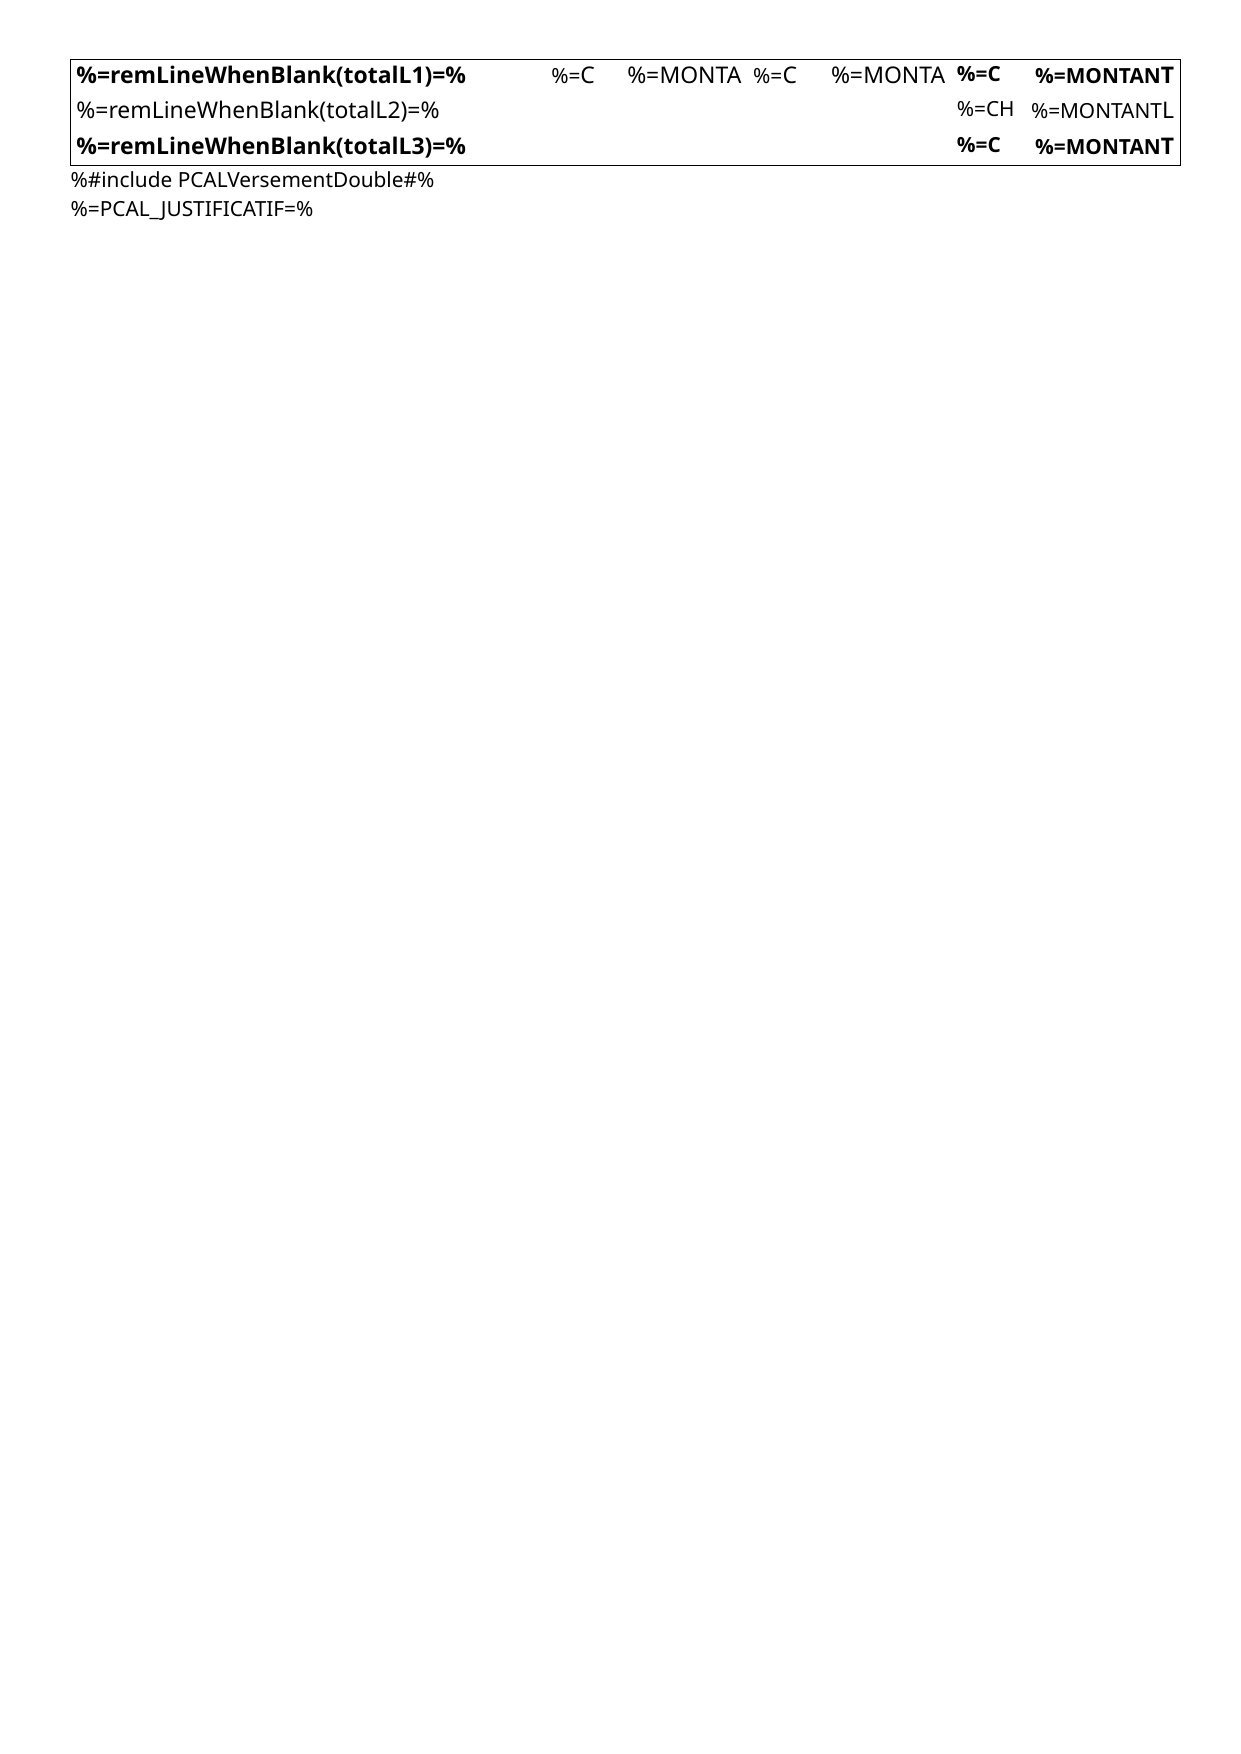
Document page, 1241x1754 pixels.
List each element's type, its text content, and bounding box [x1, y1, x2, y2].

table_cell [747, 130, 818, 165]
table_cell [545, 130, 617, 165]
table_cell %=remLineWhenBlank(totalL3)=% [71, 130, 545, 165]
table_header %=MONTANTL1_C1=% [618, 60, 747, 94]
table_cell %=CHF3L3=% [951, 130, 1021, 165]
table_cell [818, 130, 951, 165]
table_cell %=CHF3L2=% [951, 95, 1021, 130]
text %=PCAL_JUSTIFICATIF=% [70, 194, 1180, 222]
table_header %=MONTANTL1_C2=% [818, 60, 951, 94]
table_cell %=MONTANTL2_C3=% [1021, 95, 1180, 130]
table_cell %=MONTANTL3_C3=% [1021, 130, 1180, 165]
table_header %=CHF2L1=% [747, 60, 818, 94]
table_header %=CHF3L1=% [951, 60, 1021, 94]
table_header %=MONTANTL1_C3=% [1021, 60, 1180, 94]
table_header %=CHF1L1=% [545, 60, 617, 94]
table_cell [618, 130, 747, 165]
table_cell %=remLineWhenBlank(totalL2)=% [71, 95, 951, 130]
text %#include PCALVersementDouble#% [70, 166, 1180, 194]
table_header %=remLineWhenBlank(totalL1)=% [71, 60, 545, 94]
